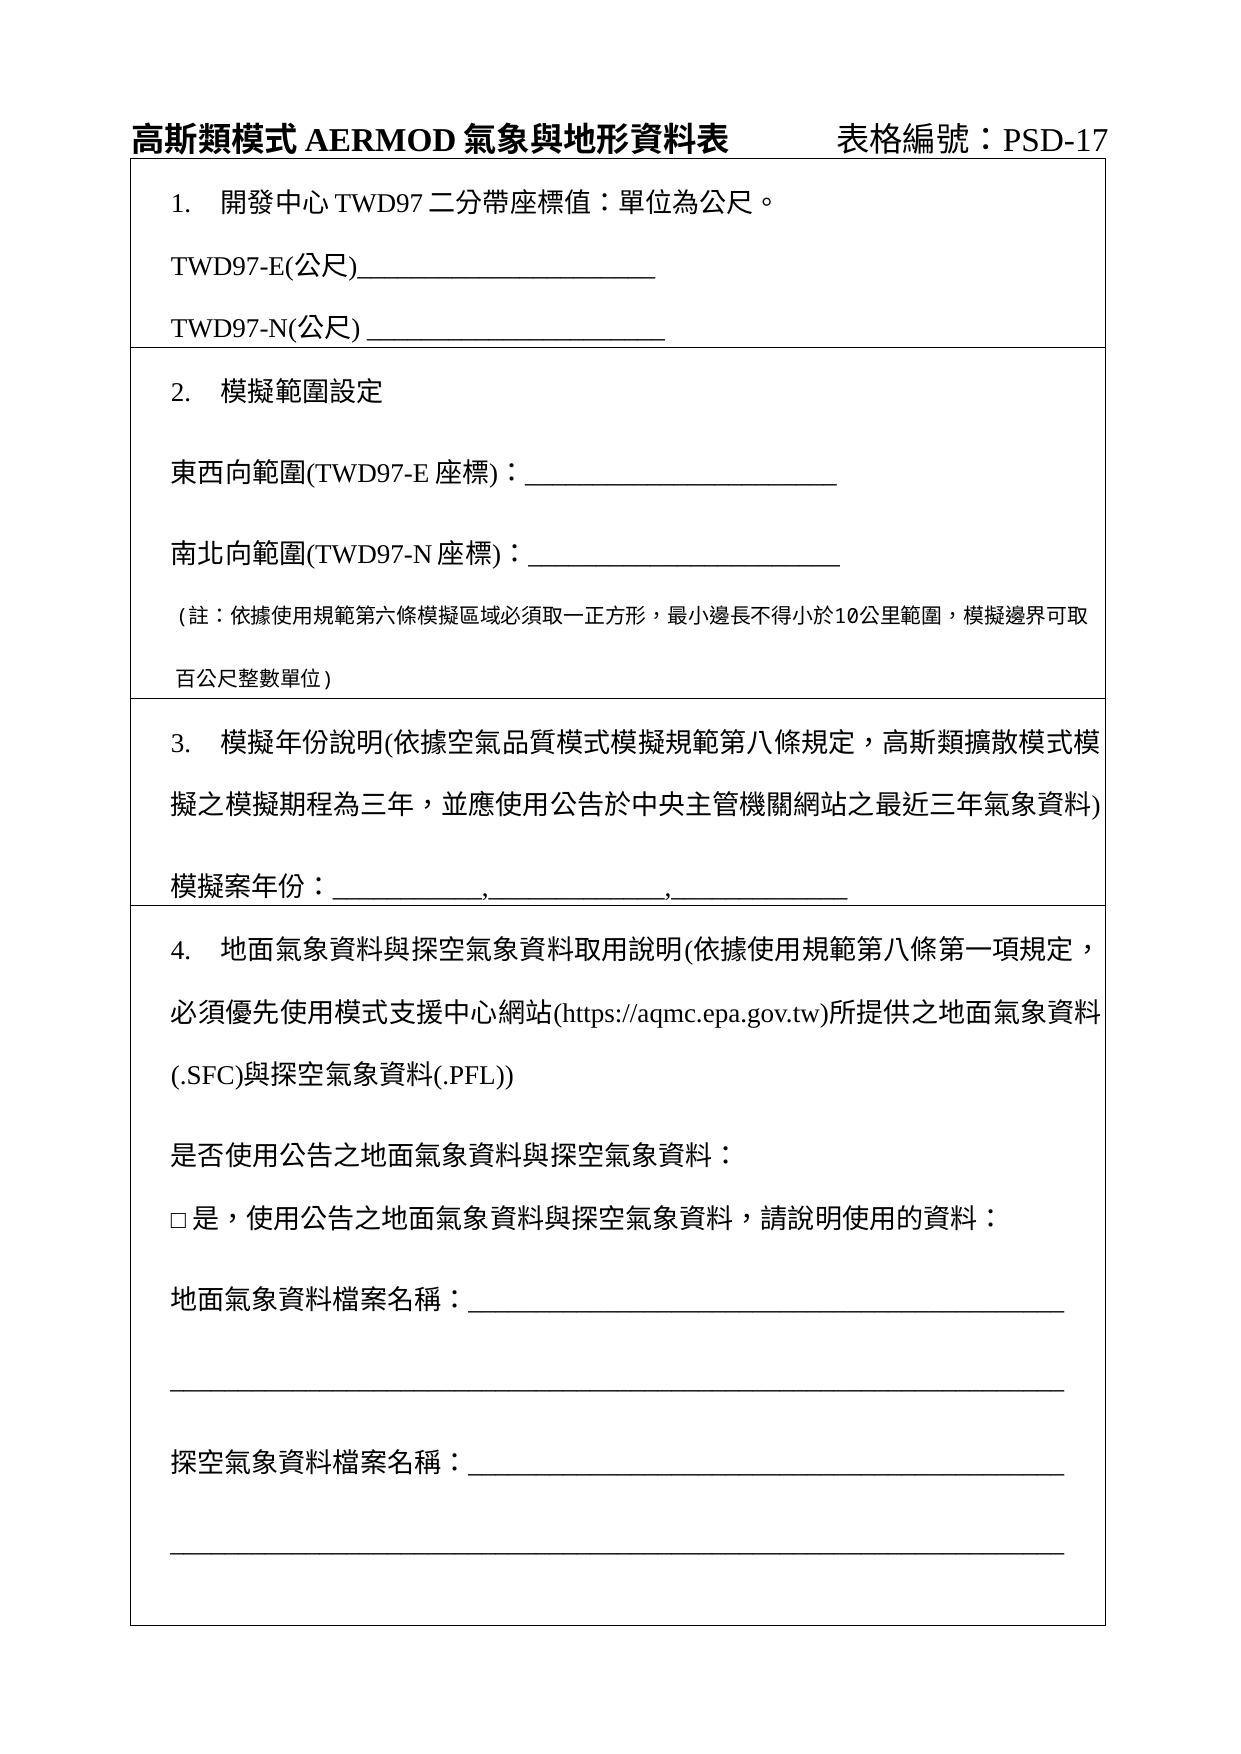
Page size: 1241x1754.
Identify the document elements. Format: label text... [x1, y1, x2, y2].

table_cell 地面氣象資料與探空氣象資料取用說明(依據使用規範第八條第一項規定，必須優先使用模式支援中心網站(https://aqmc.epa.gov.tw)所提供之地面氣象資料(.SFC)與探空氣象資料(.PFL)) 是否使用公告之地面氣象資料與探空氣象資料： □ 是，使用公告之地面氣象資料與探空氣象資料，請說明使用的資料： 地面氣象資料檔案名稱：____________________________________________ __________________________________________________________________ 探空氣象資料檔案名稱：____________________________________________ __________________________________________________________________ [131, 906, 1105, 1625]
table_cell 模擬年份說明(依據空氣品質模式模擬規範第八條規定，高斯類擴散模式模擬之模擬期程為三年，並應使用公告於中央主管機關網站之最近三年氣象資料) 模擬案年份：___________,_____________,_____________ [131, 699, 1105, 905]
table_header 開發中心TWD97二分帶座標值：單位為公尺。 TWD97-E(公尺)______________________ TWD97-N(公尺) ______________________ [131, 159, 1105, 347]
text 高斯類模式AERMOD氣象與地形資料表 表格編號：PSD-17 [131, 96, 1215, 158]
table_cell 模擬範圍設定 東西向範圍(TWD97-E座標)：_______________________ 南北向範圍(TWD97-N座標)：_______________________ (註：依據使用規範第六條模擬區域必須取一正方形，最小邊長不得小於10公里範圍，模擬邊界可取百公尺整數單位) [131, 348, 1105, 698]
